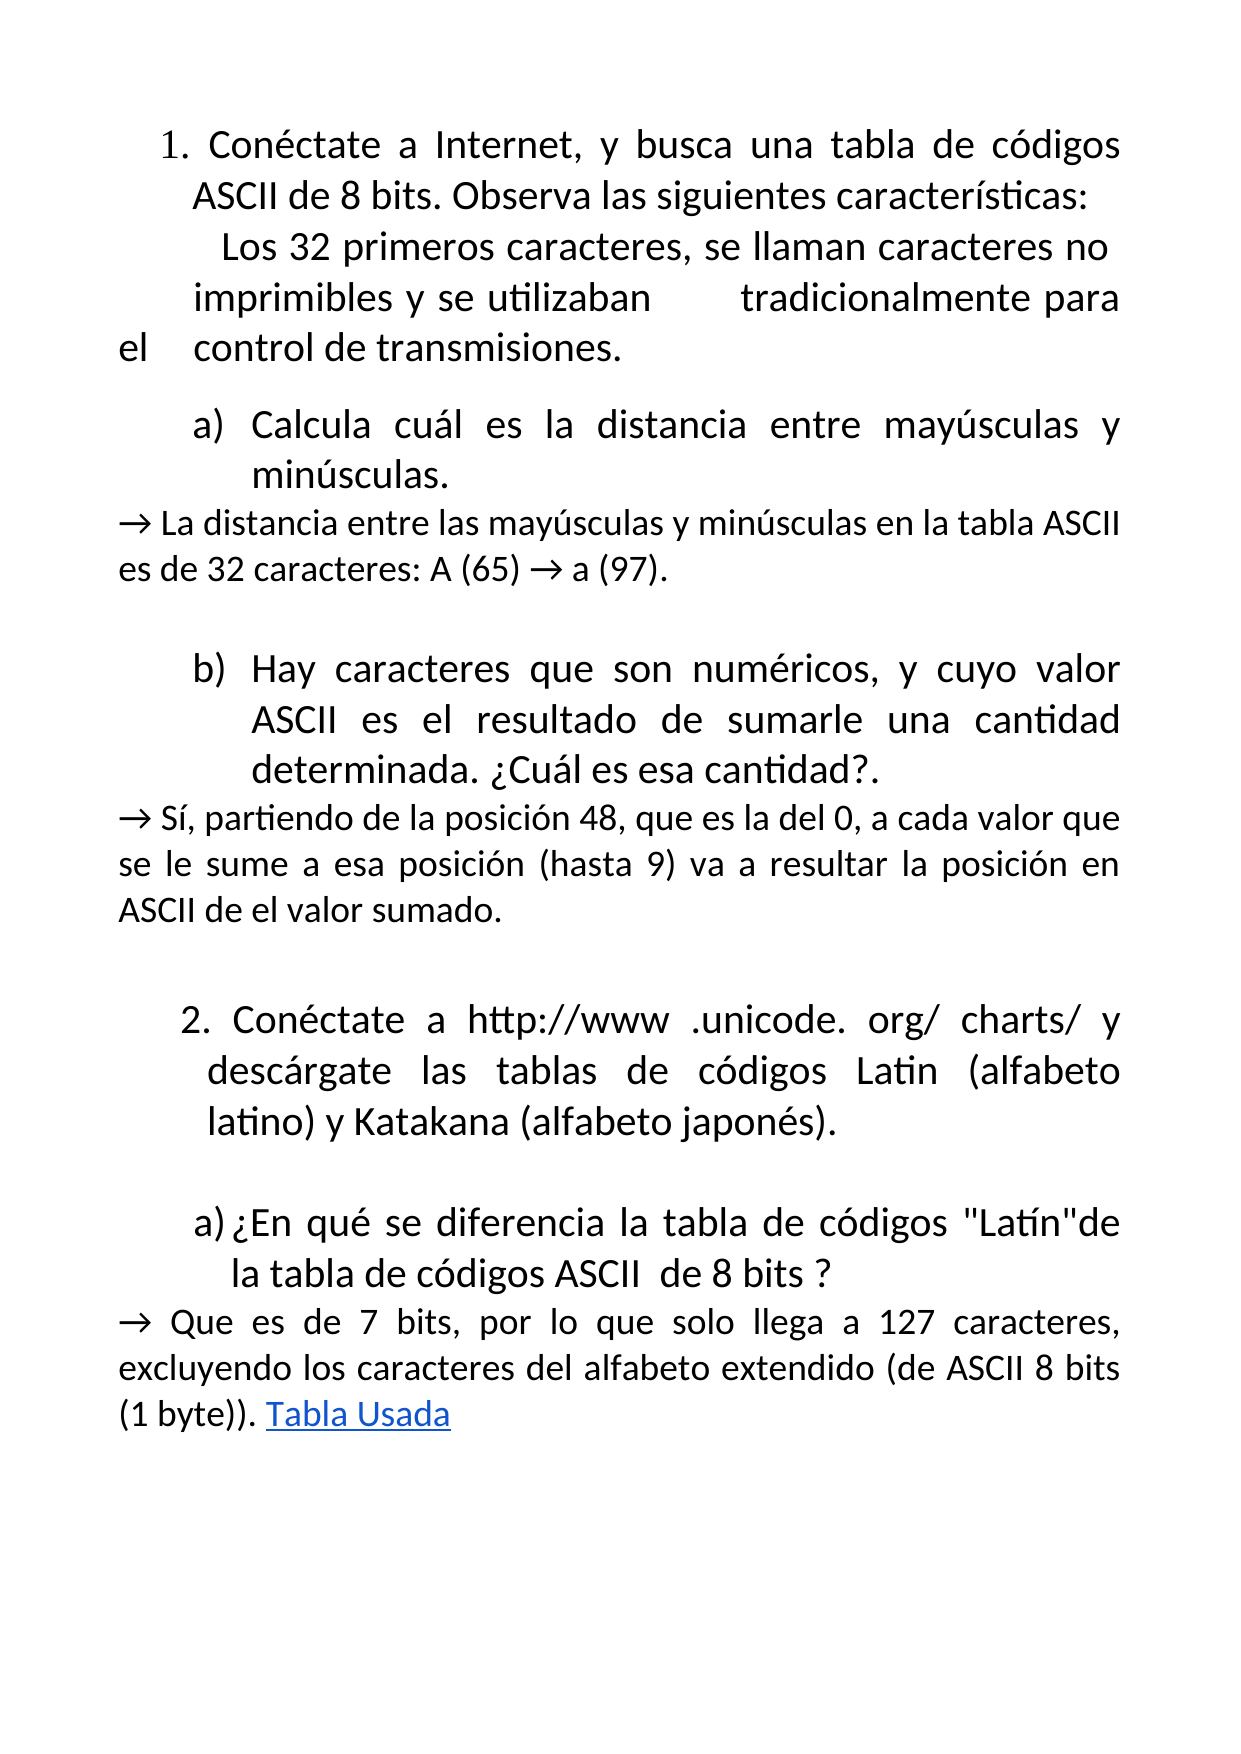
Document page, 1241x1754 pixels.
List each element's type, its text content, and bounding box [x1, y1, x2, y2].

list Calcula cuál es la distancia entre mayúsculas y minúsculas. [192, 398, 1122, 499]
text → Sí, partiendo de la posición 48, que es la del 0, a cada valor que se le sume a esa posición (hasta 9) va a resultar la posición en ASCII de el valor sumado. [118, 794, 1122, 932]
text → Que es de 7 bits, por lo que solo llega a 127 caracteres, excluyendo los caracteres del alfabeto extendido (de ASCII 8 bits (1 byte)). Tabla Usada [118, 1298, 1122, 1435]
text 1. Conéctate a Internet, y busca una tabla de códigos ASCII de 8 bits. Observa las siguientes características: [141, 118, 1122, 220]
text Los 32 primeros caracteres, se llaman caracteres no imprimibles y se utilizaban tradicionalmente para el control de transmisiones. [118, 220, 1122, 372]
list ¿En qué se diferencia la tabla de códigos "Latín"de la tabla de códigos ASCII de 8 bits ? [193, 1196, 1122, 1298]
list Hay caracteres que son numéricos, y cuyo valor ASCII es el resultado de sumarle una cantidad determinada. ¿Cuál es esa cantidad?. [192, 642, 1122, 794]
text → La distancia entre las mayúsculas y minúsculas en la tabla ASCII es de 32 caracteres: A (65) → a (97). [118, 499, 1122, 591]
text 2. Conéctate a http://www .unicode. org/ charts/ y descárgate las tablas de códigos Latin (alfabeto latino) y Katakana (alfabeto japonés). [146, 993, 1122, 1145]
